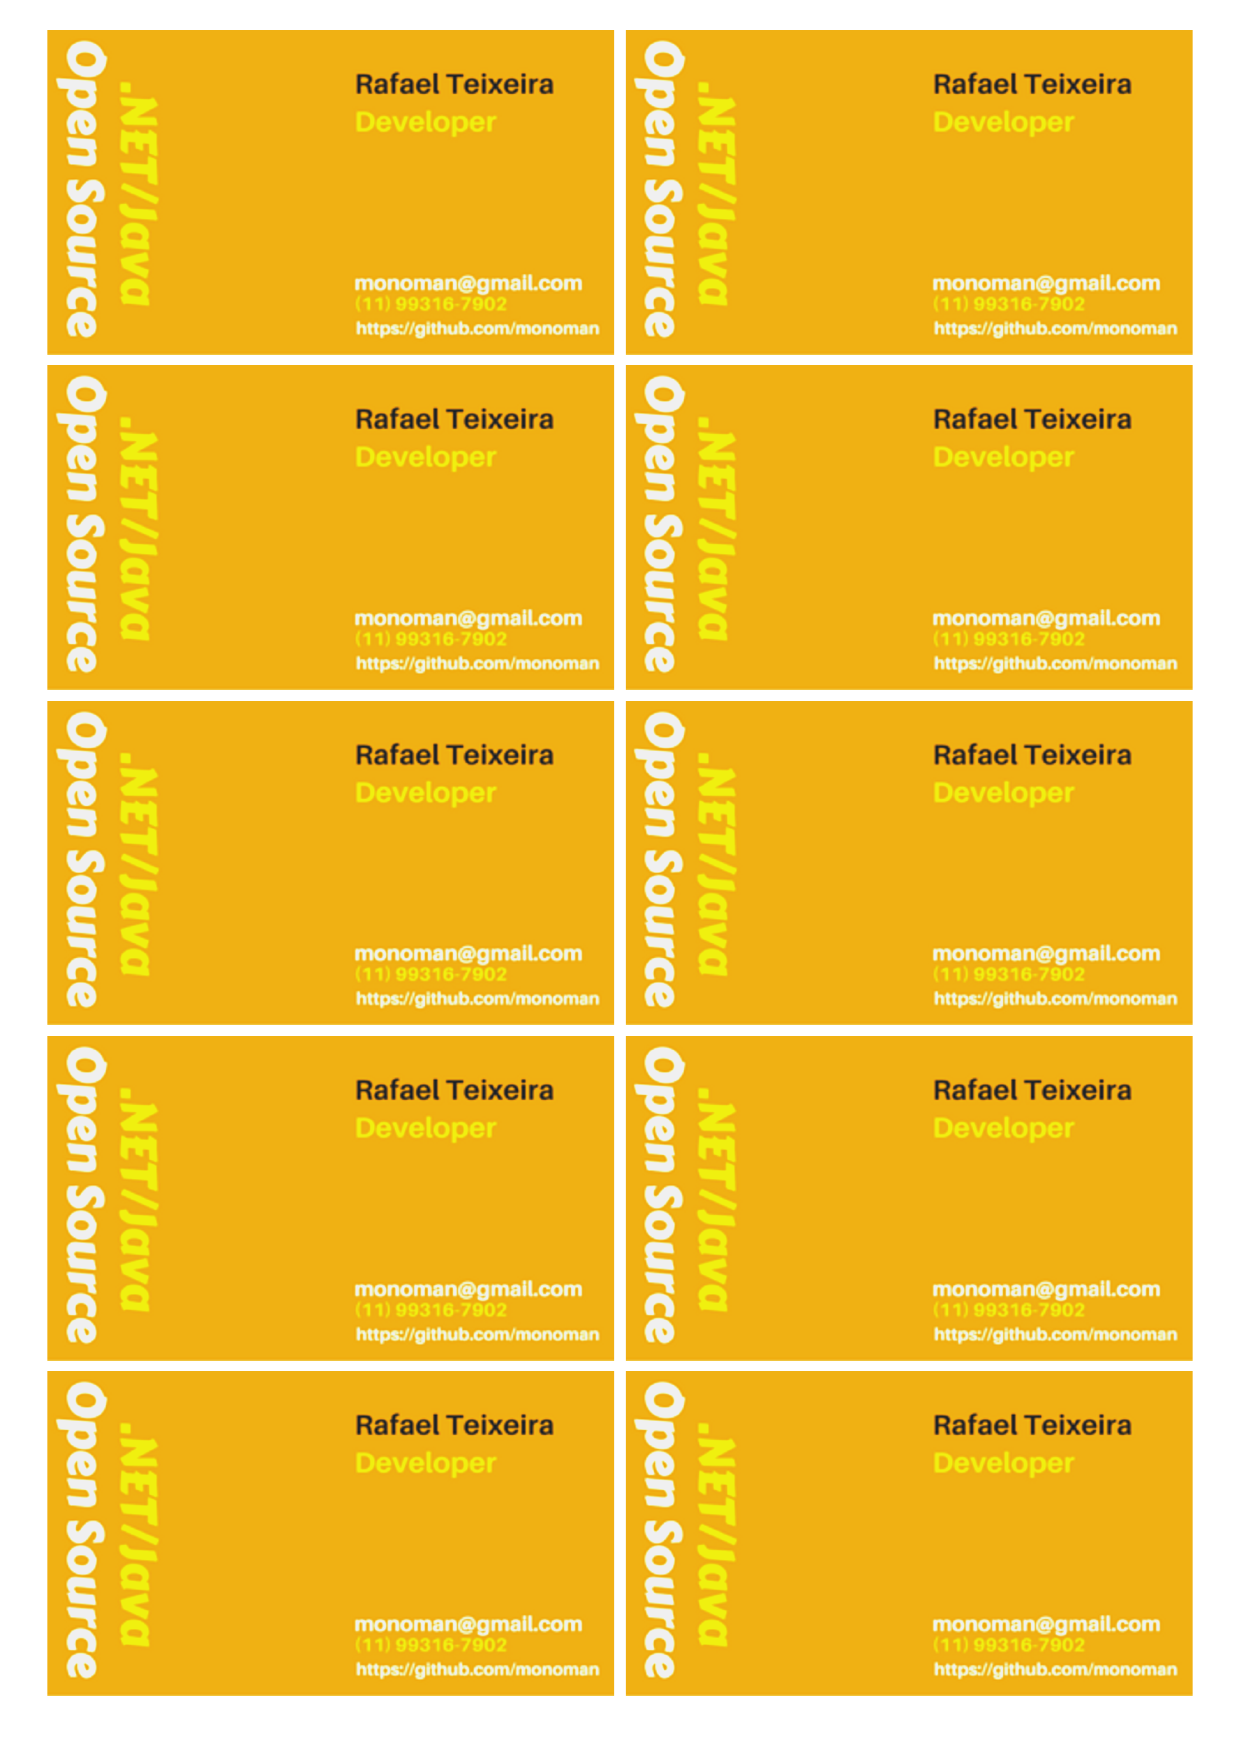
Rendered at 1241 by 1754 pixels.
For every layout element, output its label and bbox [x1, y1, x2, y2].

picture [47, 701, 615, 1025]
table_cell [620, 360, 1193, 695]
table_cell [620, 1366, 1193, 1701]
table_header [620, 25, 1193, 360]
picture [625, 1371, 1193, 1696]
table_cell [47, 695, 620, 1031]
table_cell [47, 360, 620, 695]
table_cell [620, 1031, 1193, 1366]
picture [47, 30, 615, 355]
picture [625, 30, 1193, 355]
picture [47, 1371, 615, 1696]
picture [625, 365, 1193, 690]
picture [625, 1036, 1193, 1361]
picture [47, 1036, 615, 1361]
picture [47, 365, 615, 690]
table_cell [47, 1366, 620, 1701]
picture [625, 701, 1193, 1025]
table_cell [47, 1031, 620, 1366]
table_cell [620, 695, 1193, 1031]
table_header [47, 25, 620, 360]
